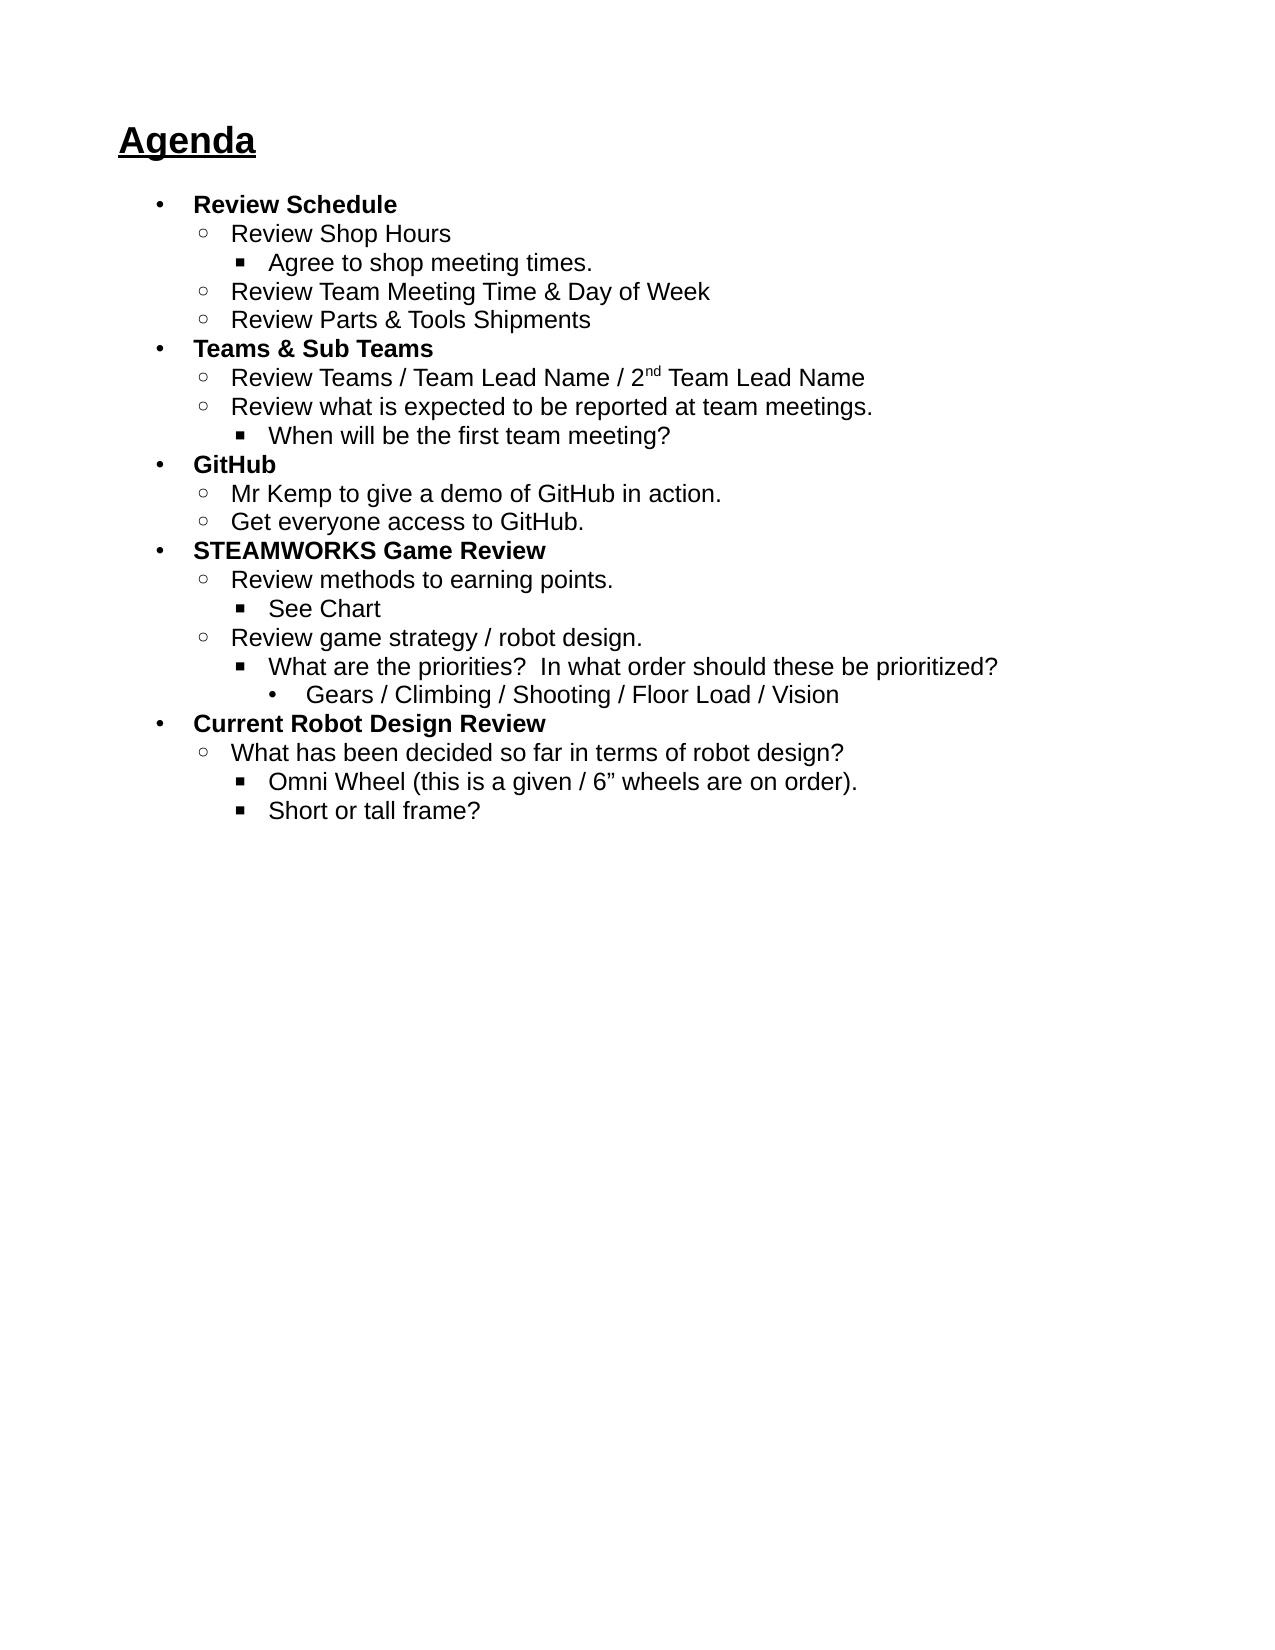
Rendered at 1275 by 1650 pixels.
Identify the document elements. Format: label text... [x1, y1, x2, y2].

list What are the priorities? In what order should these be prioritized? [231, 652, 1157, 681]
list Short or tall frame? [231, 796, 1157, 825]
list Review Parts & Tools Shipments [193, 305, 1157, 334]
list Review Teams / Team Lead Name / 2nd Team Lead Name [193, 363, 1157, 392]
list Review Schedule [156, 190, 1157, 219]
list When will be the first team meeting? [231, 421, 1157, 450]
list Review game strategy / robot design. [193, 623, 1157, 652]
list See Chart [231, 594, 1157, 623]
list Review Shop Hours [193, 219, 1157, 248]
text Agenda [118, 118, 1157, 161]
list Gears / Climbing / Shooting / Floor Load / Vision [268, 681, 1157, 709]
list Review methods to earning points. [193, 565, 1157, 594]
list Agree to shop meeting times. [231, 248, 1157, 277]
list Get everyone access to GitHub. [193, 507, 1157, 536]
list GitHub [156, 450, 1157, 478]
list Mr Kemp to give a demo of GitHub in action. [193, 478, 1157, 507]
list Review Team Meeting Time & Day of Week [193, 277, 1157, 305]
list What has been decided so far in terms of robot design? [193, 738, 1157, 767]
list STEAMWORKS Game Review [156, 536, 1157, 565]
list Teams & Sub Teams [156, 334, 1157, 363]
list Review what is expected to be reported at team meetings. [193, 392, 1157, 421]
list Current Robot Design Review [156, 709, 1157, 738]
list Omni Wheel (this is a given / 6” wheels are on order). [231, 767, 1157, 796]
